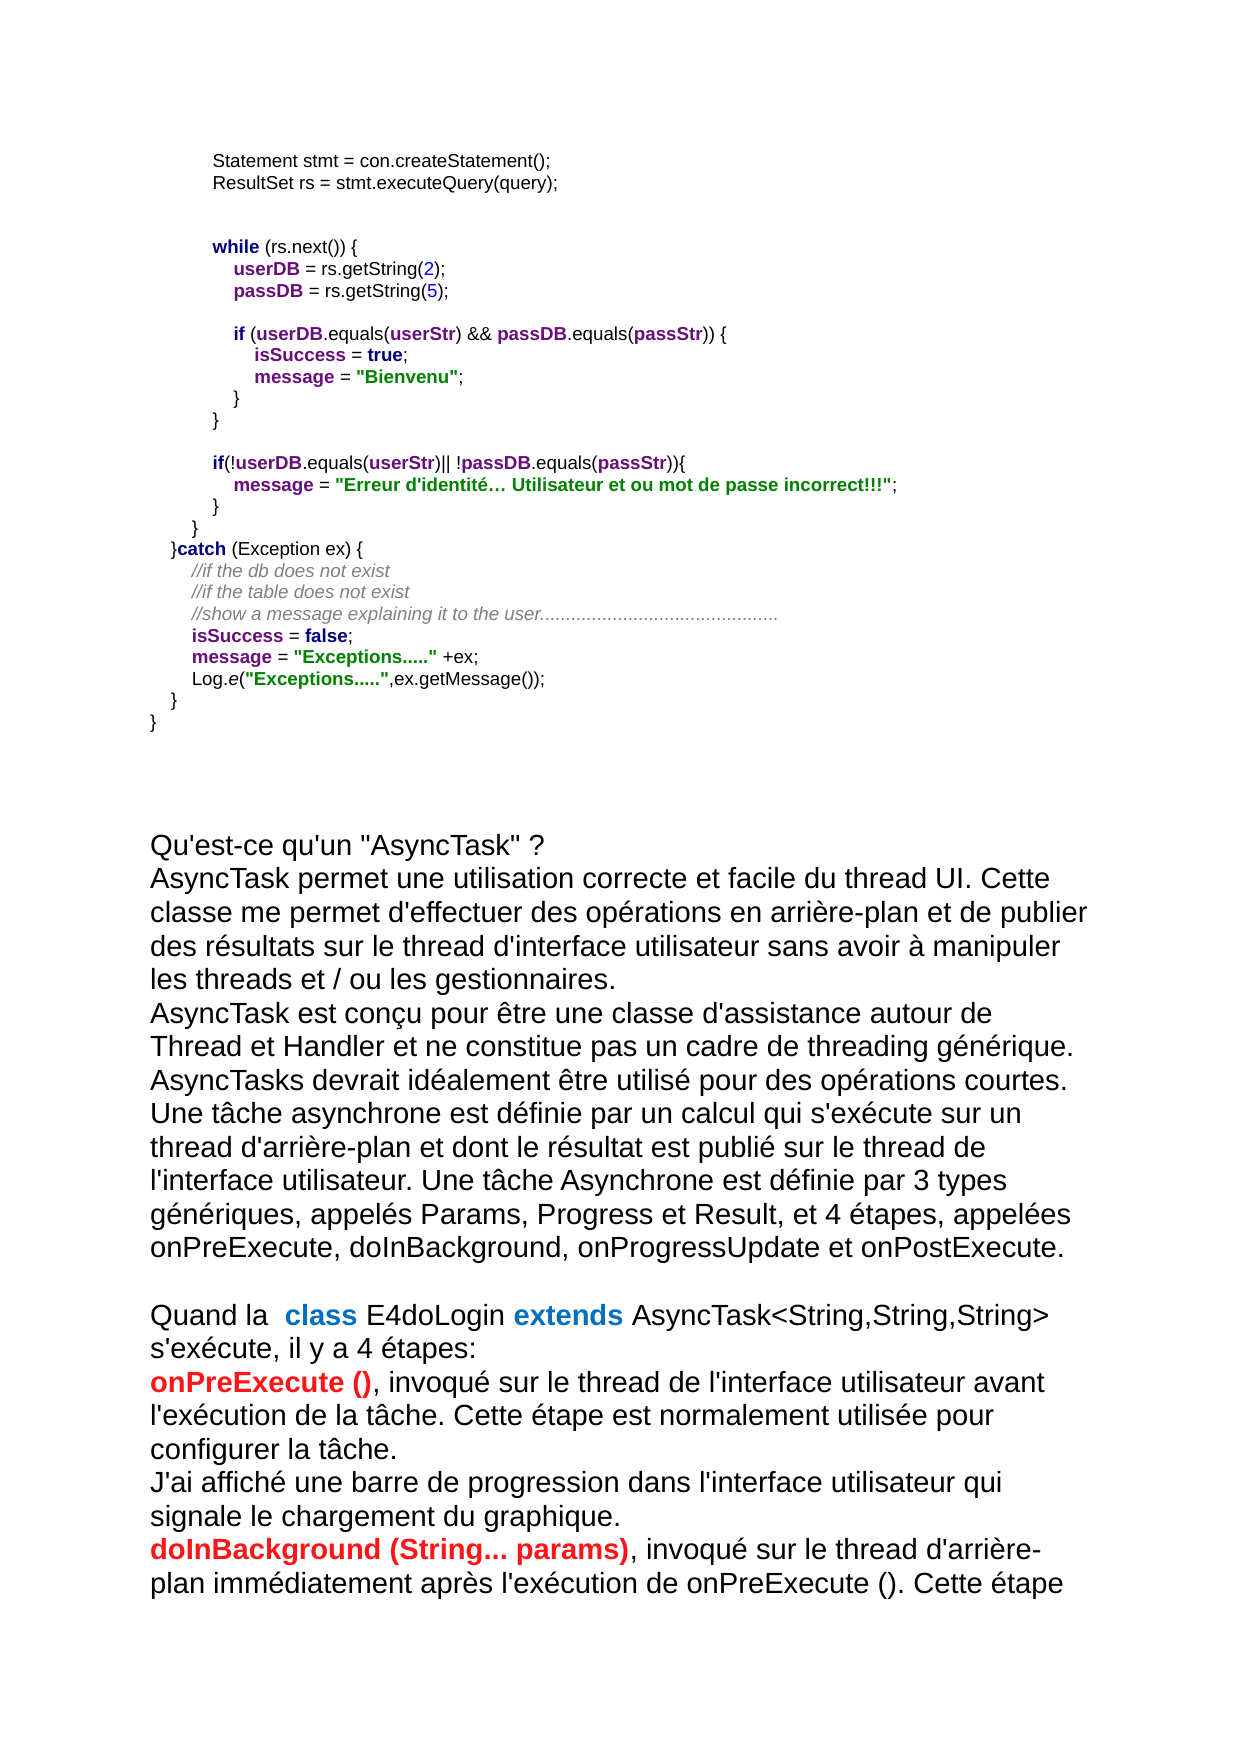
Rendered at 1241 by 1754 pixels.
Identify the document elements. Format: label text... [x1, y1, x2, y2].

text Une tâche asynchrone est définie par un calcul qui s'exécute sur un thread d'arrière-plan et dont le résultat est publié sur le thread de l'interface utilisateur. Une tâche Asynchrone est définie par 3 types génériques, appelés Params, Progress et Result, et 4 étapes, appelées onPreExecute, doInBackground, onProgressUpdate et onPostExecute. [150, 1096, 1090, 1264]
text Qu'est-ce qu'un "AsyncTask" ? [150, 828, 1090, 862]
text AsyncTask est conçu pour être une classe d'assistance autour de Thread et Handler et ne constitue pas un cadre de threading générique. AsyncTasks devrait idéalement être utilisé pour des opérations courtes. [150, 996, 1090, 1096]
text doInBackground (String... params), invoqué sur le thread d'arrière-plan immédiatement après l'exécution de onPreExecute (). Cette étape [150, 1532, 1090, 1599]
text Quand la class E4doLogin extends AsyncTask<String,String,String> s'exécute, il y a 4 étapes: [150, 1298, 1090, 1365]
text ResultSet rs = stmt.executeQuery(query); while (rs.next()) { userDB = rs.getString(2); passDB = rs.getString(5); if (userDB.equals(userStr) && passDB.equals(passStr)) { isSuccess = true; message = "Bienvenu"; } } if(!userDB.equals(userStr)|| !passDB.equals(passStr)){ message = "Erreur d'identité… Utilisateur et ou mot de passe incorrect!!!"; } } }catch (Exception ex) { //if the db does not exist //if the table does not exist //show a message explaining it to the user.............................................. isSuccess = false; message = "Exceptions....." +ex; Log.e("Exceptions.....",ex.getMessage()); } } [150, 172, 1090, 732]
text J'ai affiché une barre de progression dans l'interface utilisateur qui signale le chargement du graphique. [150, 1465, 1090, 1532]
text AsyncTask permet une utilisation correcte et facile du thread UI. Cette classe me permet d'effectuer des opérations en arrière-plan et de publier des résultats sur le thread d'interface utilisateur sans avoir à manipuler les threads et / ou les gestionnaires. [150, 862, 1090, 996]
text onPreExecute (), invoqué sur le thread de l'interface utilisateur avant l'exécution de la tâche. Cette étape est normalement utilisée pour configurer la tâche. [150, 1365, 1090, 1465]
text Statement stmt = con.createStatement(); [150, 150, 1090, 172]
